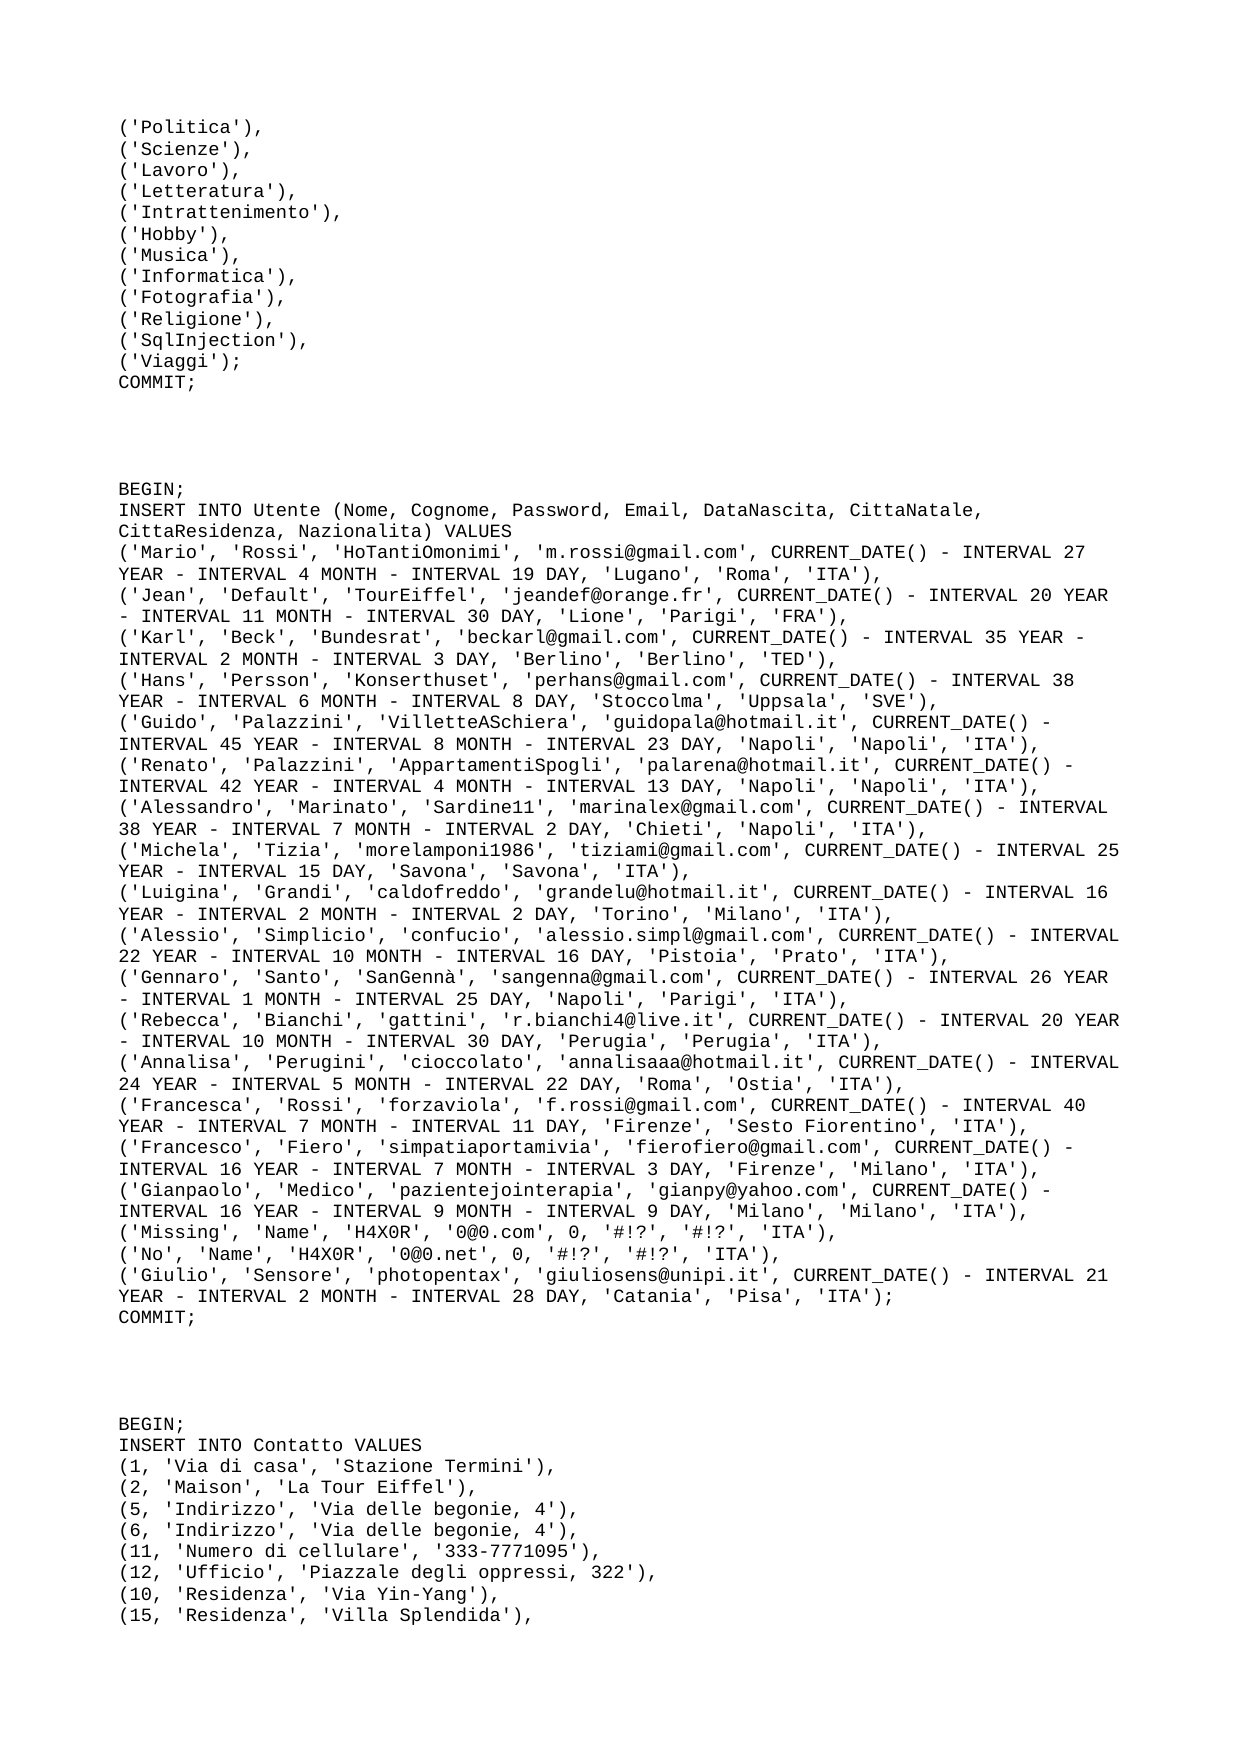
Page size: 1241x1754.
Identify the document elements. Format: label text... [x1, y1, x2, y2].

text ('Politica'), ('Scienze'), ('Lavoro'), ('Letteratura'), ('Intrattenimento'), ('Hobby'), ('Musica'), ('Informatica'), ('Fotografia'), ('Religione'), ('SqlInjection'), ('Viaggi'); COMMIT; BEGIN; INSERT INTO Utente (Nome, Cognome, Password, Email, DataNascita, CittaNatale, CittaResidenza, Nazionalita) VALUES ('Mario', 'Rossi', 'HoTantiOmonimi', 'm.rossi@gmail.com', CURRENT_DATE() - INTERVAL 27 YEAR - INTERVAL 4 MONTH - INTERVAL 19 DAY, 'Lugano', 'Roma', 'ITA'), ('Jean', 'Default', 'TourEiffel', 'jeandef@orange.fr', CURRENT_DATE() - INTERVAL 20 YEAR - INTERVAL 11 MONTH - INTERVAL 30 DAY, 'Lione', 'Parigi', 'FRA'), ('Karl', 'Beck', 'Bundesrat', 'beckarl@gmail.com', CURRENT_DATE() - INTERVAL 35 YEAR - INTERVAL 2 MONTH - INTERVAL 3 DAY, 'Berlino', 'Berlino', 'TED'), ('Hans', 'Persson', 'Konserthuset', 'perhans@gmail.com', CURRENT_DATE() - INTERVAL 38 YEAR - INTERVAL 6 MONTH - INTERVAL 8 DAY, 'Stoccolma', 'Uppsala', 'SVE'), ('Guido', 'Palazzini', 'VilletteASchiera', 'guidopala@hotmail.it', CURRENT_DATE() - INTERVAL 45 YEAR - INTERVAL 8 MONTH - INTERVAL 23 DAY, 'Napoli', 'Napoli', 'ITA'), ('Renato', 'Palazzini', 'AppartamentiSpogli', 'palarena@hotmail.it', CURRENT_DATE() - INTERVAL 42 YEAR - INTERVAL 4 MONTH - INTERVAL 13 DAY, 'Napoli', 'Napoli', 'ITA'), ('Alessandro', 'Marinato', 'Sardine11', 'marinalex@gmail.com', CURRENT_DATE() - INTERVAL 38 YEAR - INTERVAL 7 MONTH - INTERVAL 2 DAY, 'Chieti', 'Napoli', 'ITA'), ('Michela', 'Tizia', 'morelamponi1986', 'tiziami@gmail.com', CURRENT_DATE() - INTERVAL 25 YEAR - INTERVAL 15 DAY, 'Savona', 'Savona', 'ITA'), ('Luigina', 'Grandi', 'caldofreddo', 'grandelu@hotmail.it', CURRENT_DATE() - INTERVAL 16 YEAR - INTERVAL 2 MONTH - INTERVAL 2 DAY, 'Torino', 'Milano', 'ITA'), ('Alessio', 'Simplicio', 'confucio', 'alessio.simpl@gmail.com', CURRENT_DATE() - INTERVAL 22 YEAR - INTERVAL 10 MONTH - INTERVAL 16 DAY, 'Pistoia', 'Prato', 'ITA'), ('Gennaro', 'Santo', 'SanGennà', 'sangenna@gmail.com', CURRENT_DATE() - INTERVAL 26 YEAR - INTERVAL 1 MONTH - INTERVAL 25 DAY, 'Napoli', 'Parigi', 'ITA'), ('Rebecca', 'Bianchi', 'gattini', 'r.bianchi4@live.it', CURRENT_DATE() - INTERVAL 20 YEAR - INTERVAL 10 MONTH - INTERVAL 30 DAY, 'Perugia', 'Perugia', 'ITA'), ('Annalisa', 'Perugini', 'cioccolato', 'annalisaaa@hotmail.it', CURRENT_DATE() - INTERVAL 24 YEAR - INTERVAL 5 MONTH - INTERVAL 22 DAY, 'Roma', 'Ostia', 'ITA'), ('Francesca', 'Rossi', 'forzaviola', 'f.rossi@gmail.com', CURRENT_DATE() - INTERVAL 40 YEAR - INTERVAL 7 MONTH - INTERVAL 11 DAY, 'Firenze', 'Sesto Fiorentino', 'ITA'), ('Francesco', 'Fiero', 'simpatiaportamivia', 'fierofiero@gmail.com', CURRENT_DATE() - INTERVAL 16 YEAR - INTERVAL 7 MONTH - INTERVAL 3 DAY, 'Firenze', 'Milano', 'ITA'), ('Gianpaolo', 'Medico', 'pazientejointerapia', 'gianpy@yahoo.com', CURRENT_DATE() - INTERVAL 16 YEAR - INTERVAL 9 MONTH - INTERVAL 9 DAY, 'Milano', 'Milano', 'ITA'), ('Missing', 'Name', 'H4X0R', '0@0.com', 0, '#!?', '#!?', 'ITA'), ('No', 'Name', 'H4X0R', '0@0.net', 0, '#!?', '#!?', 'ITA'), ('Giulio', 'Sensore', 'photopentax', 'giuliosens@unipi.it', CURRENT_DATE() - INTERVAL 21 YEAR - INTERVAL 2 MONTH - INTERVAL 28 DAY, 'Catania', 'Pisa', 'ITA'); COMMIT; BEGIN; INSERT INTO Contatto VALUES (1, 'Via di casa', 'Stazione Termini'), (2, 'Maison', 'La Tour Eiffel'), (5, 'Indirizzo', 'Via delle begonie, 4'), (6, 'Indirizzo', 'Via delle begonie, 4'), (11, 'Numero di cellulare', '333-7771095'), (12, 'Ufficio', 'Piazzale degli oppressi, 322'), (10, 'Residenza', 'Via Yin-Yang'), (15, 'Residenza', 'Villa Splendida'), [118, 118, 1122, 1627]
